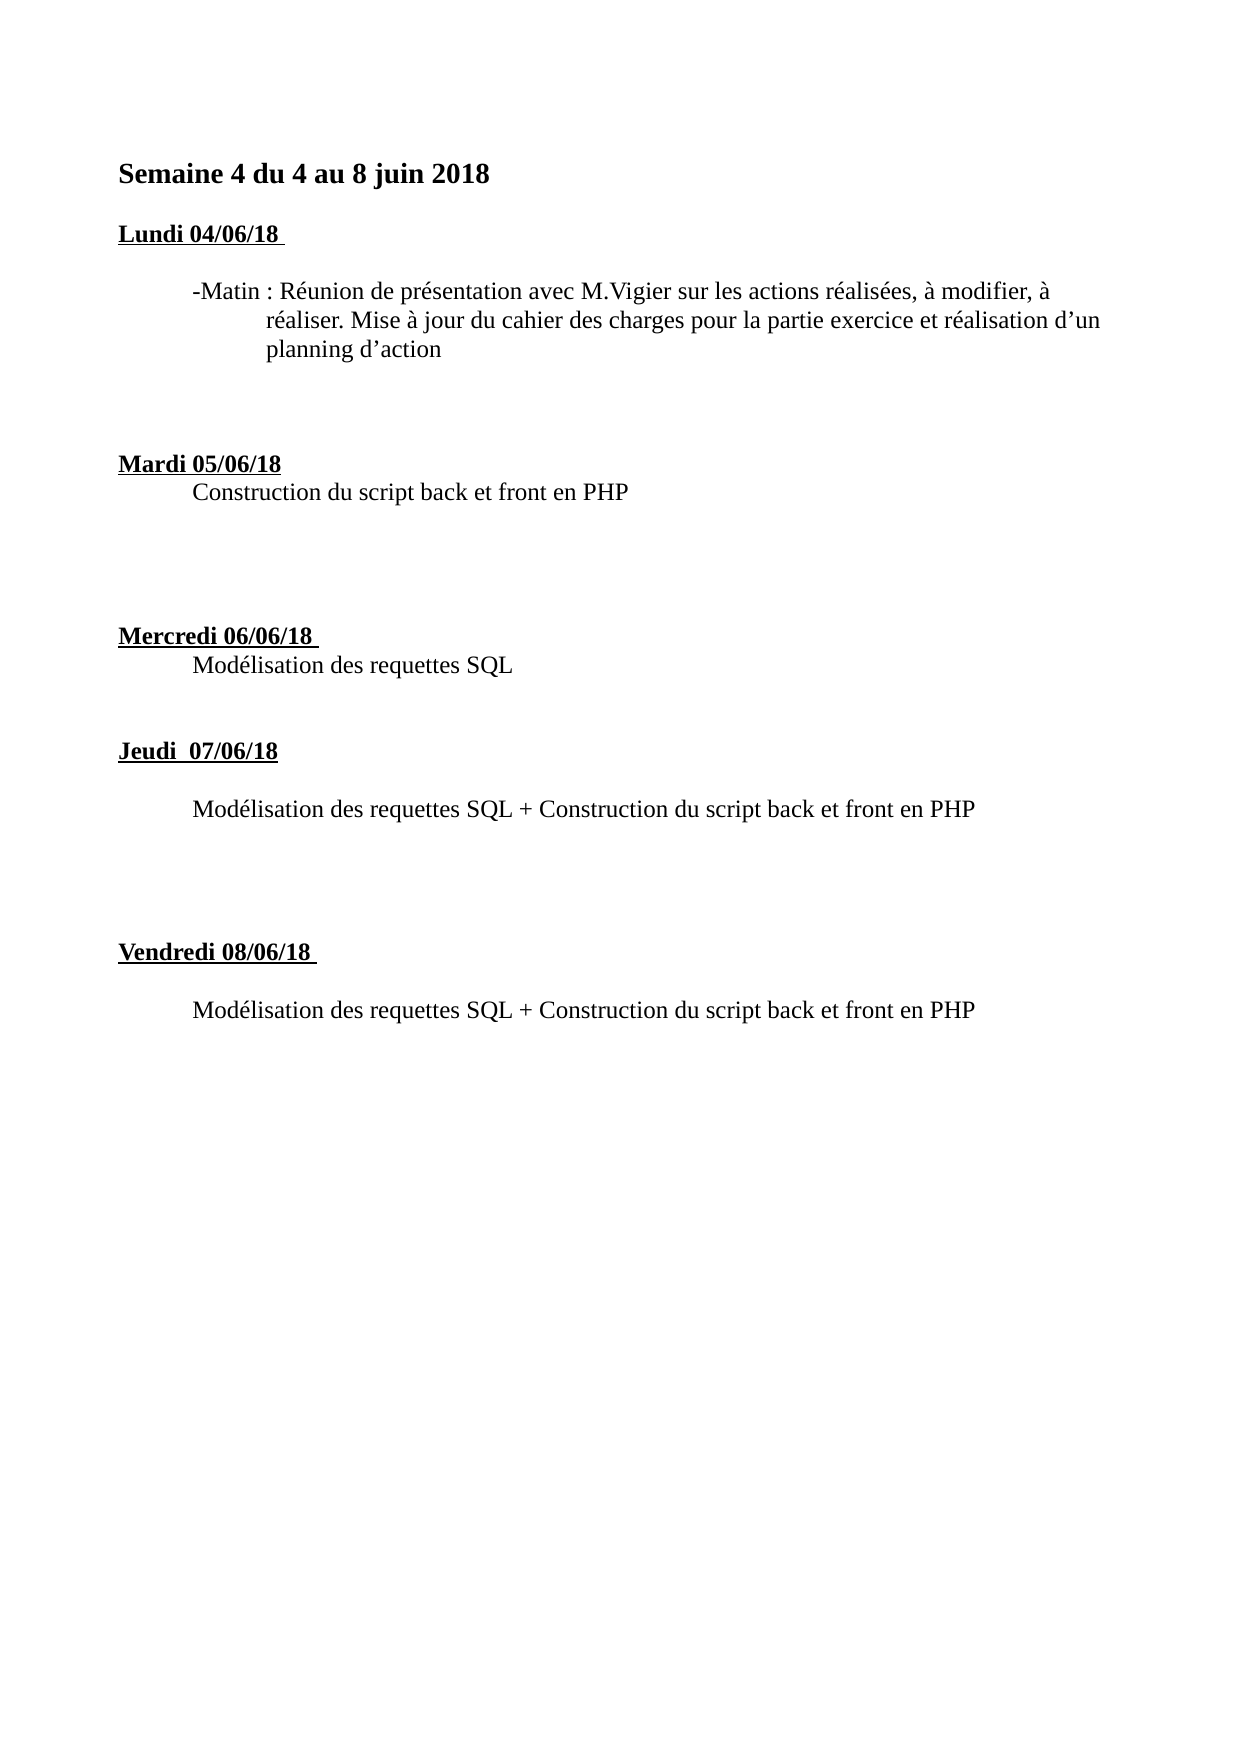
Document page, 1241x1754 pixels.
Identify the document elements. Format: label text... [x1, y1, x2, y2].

text Modélisation des requettes SQL [118, 650, 1122, 679]
text Modélisation des requettes SQL + Construction du script back et front en PHP [118, 995, 1122, 1024]
text Lundi 04/06/18 [118, 219, 1122, 247]
text Mercredi 06/06/18 [118, 621, 1122, 650]
text Semaine 4 du 4 au 8 juin 2018 [118, 156, 1122, 190]
text Mardi 05/06/18 [118, 449, 1122, 477]
text -Matin : Réunion de présentation avec M.Vigier sur les actions réalisées, à modifier, à réaliser. Mise à jour du cahier des charges pour la partie exercice et réalisation d’un planning d’action [118, 276, 1122, 362]
text Construction du script back et front en PHP [118, 477, 1122, 506]
text Jeudi 07/06/18 [118, 736, 1122, 765]
text Vendredi 08/06/18 [118, 937, 1122, 966]
text Modélisation des requettes SQL + Construction du script back et front en PHP [118, 794, 1122, 822]
